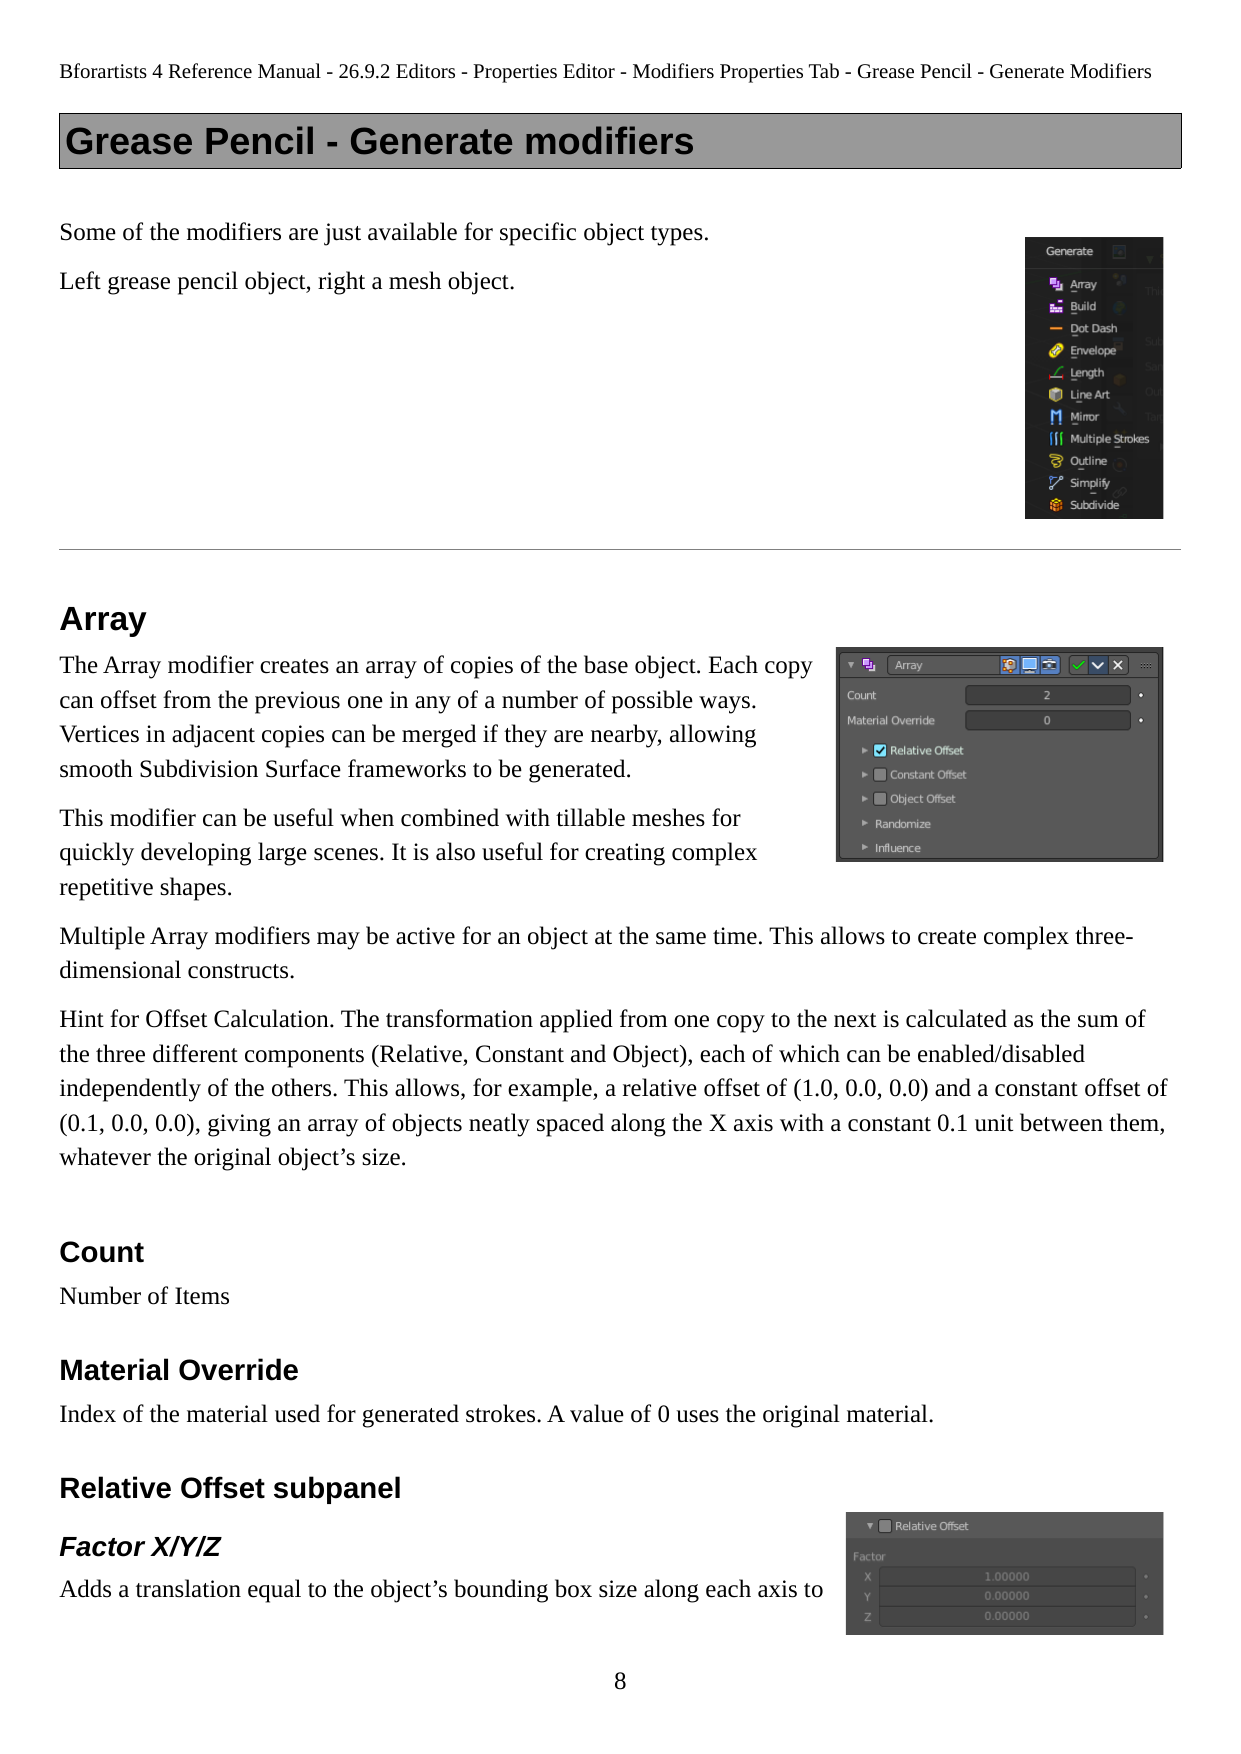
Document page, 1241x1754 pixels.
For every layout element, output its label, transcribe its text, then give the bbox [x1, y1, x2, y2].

text Number of Items [59, 1281, 1181, 1310]
subtitle Material Override [59, 1353, 1181, 1387]
picture [845, 1512, 1164, 1635]
subtitle Array [59, 599, 1181, 638]
subtitle [1164, 1530, 1181, 1562]
text Index of the material used for generated strokes. A value of 0 uses the original material. [59, 1399, 1181, 1428]
subtitle Count [59, 1235, 1181, 1268]
text Left grease pencil object, right a mesh object. [59, 266, 1025, 295]
picture [1025, 237, 1164, 519]
table_header Grease Pencil - Generate modifiers [60, 114, 1181, 168]
text Multiple Array modifiers may be active for an object at the same time. This allows to create complex three-dimensional constructs. [59, 921, 1181, 984]
text This modifier can be useful when combined with tillable meshes for quickly developing large scenes. It is also useful for creating complex repetitive shapes. [59, 803, 1181, 901]
text The Array modifier creates an array of copies of the base object. Each copy can offset from the previous one in any of a number of possible ways. Vertices in adjacent copies can be merged if they are nearby, allowing smooth Subdivision Surface frameworks to be generated. [59, 650, 835, 783]
text Adds a translation equal to the object’s bounding box size along each axis to [59, 1574, 845, 1603]
subtitle Factor X/Y/Z [59, 1530, 845, 1562]
picture [835, 647, 1164, 862]
subtitle Relative Offset subpanel [59, 1471, 1181, 1505]
text Some of the modifiers are just available for specific object types. [59, 217, 1181, 246]
text Hint for Offset Calculation. The transformation applied from one copy to the next is calculated as the sum of the three different components (Relative, Constant and Object), each of which can be enabled/disabled independently of the others. This allows, for example, a relative offset of (1.0, 0.0, 0.0) and a constant offset of (0.1, 0.0, 0.0), giving an array of objects neatly spaced along the X axis with a constant 0.1 unit between them, whatever the original object’s size. [59, 1004, 1181, 1171]
